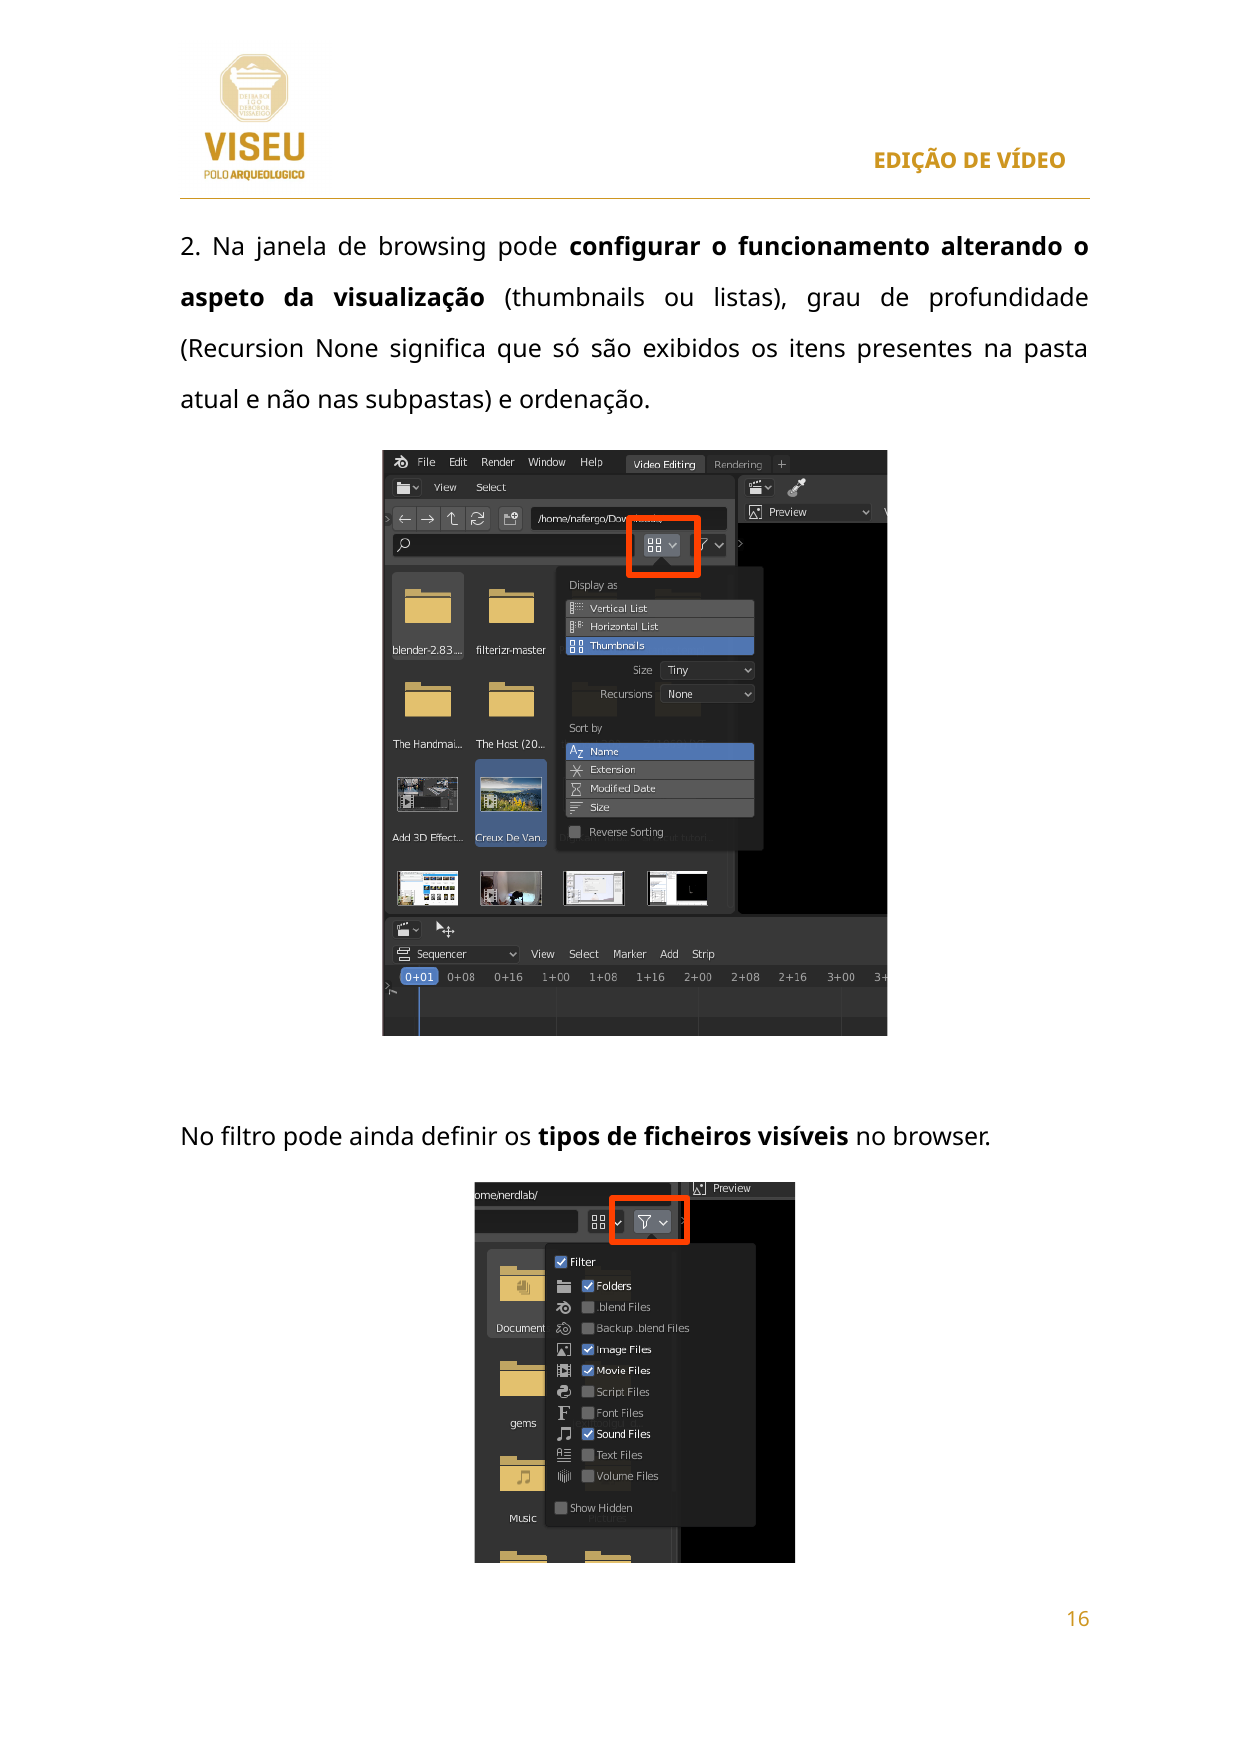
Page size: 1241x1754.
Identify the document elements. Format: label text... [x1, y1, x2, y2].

text No filtro pode ainda definir os tipos de ficheiros visíveis no browser. [180, 1118, 1090, 1152]
text 2. Na janela de browsing pode configurar o funcionamento alterando o aspeto da visualização (thumbnails ou listas), grau de profundidade (Recursion None significa que só são exibidos os itens presentes na pasta atual e não nas subpastas) e ordenação. [180, 228, 1090, 415]
picture [474, 1182, 796, 1563]
picture [382, 450, 888, 1036]
